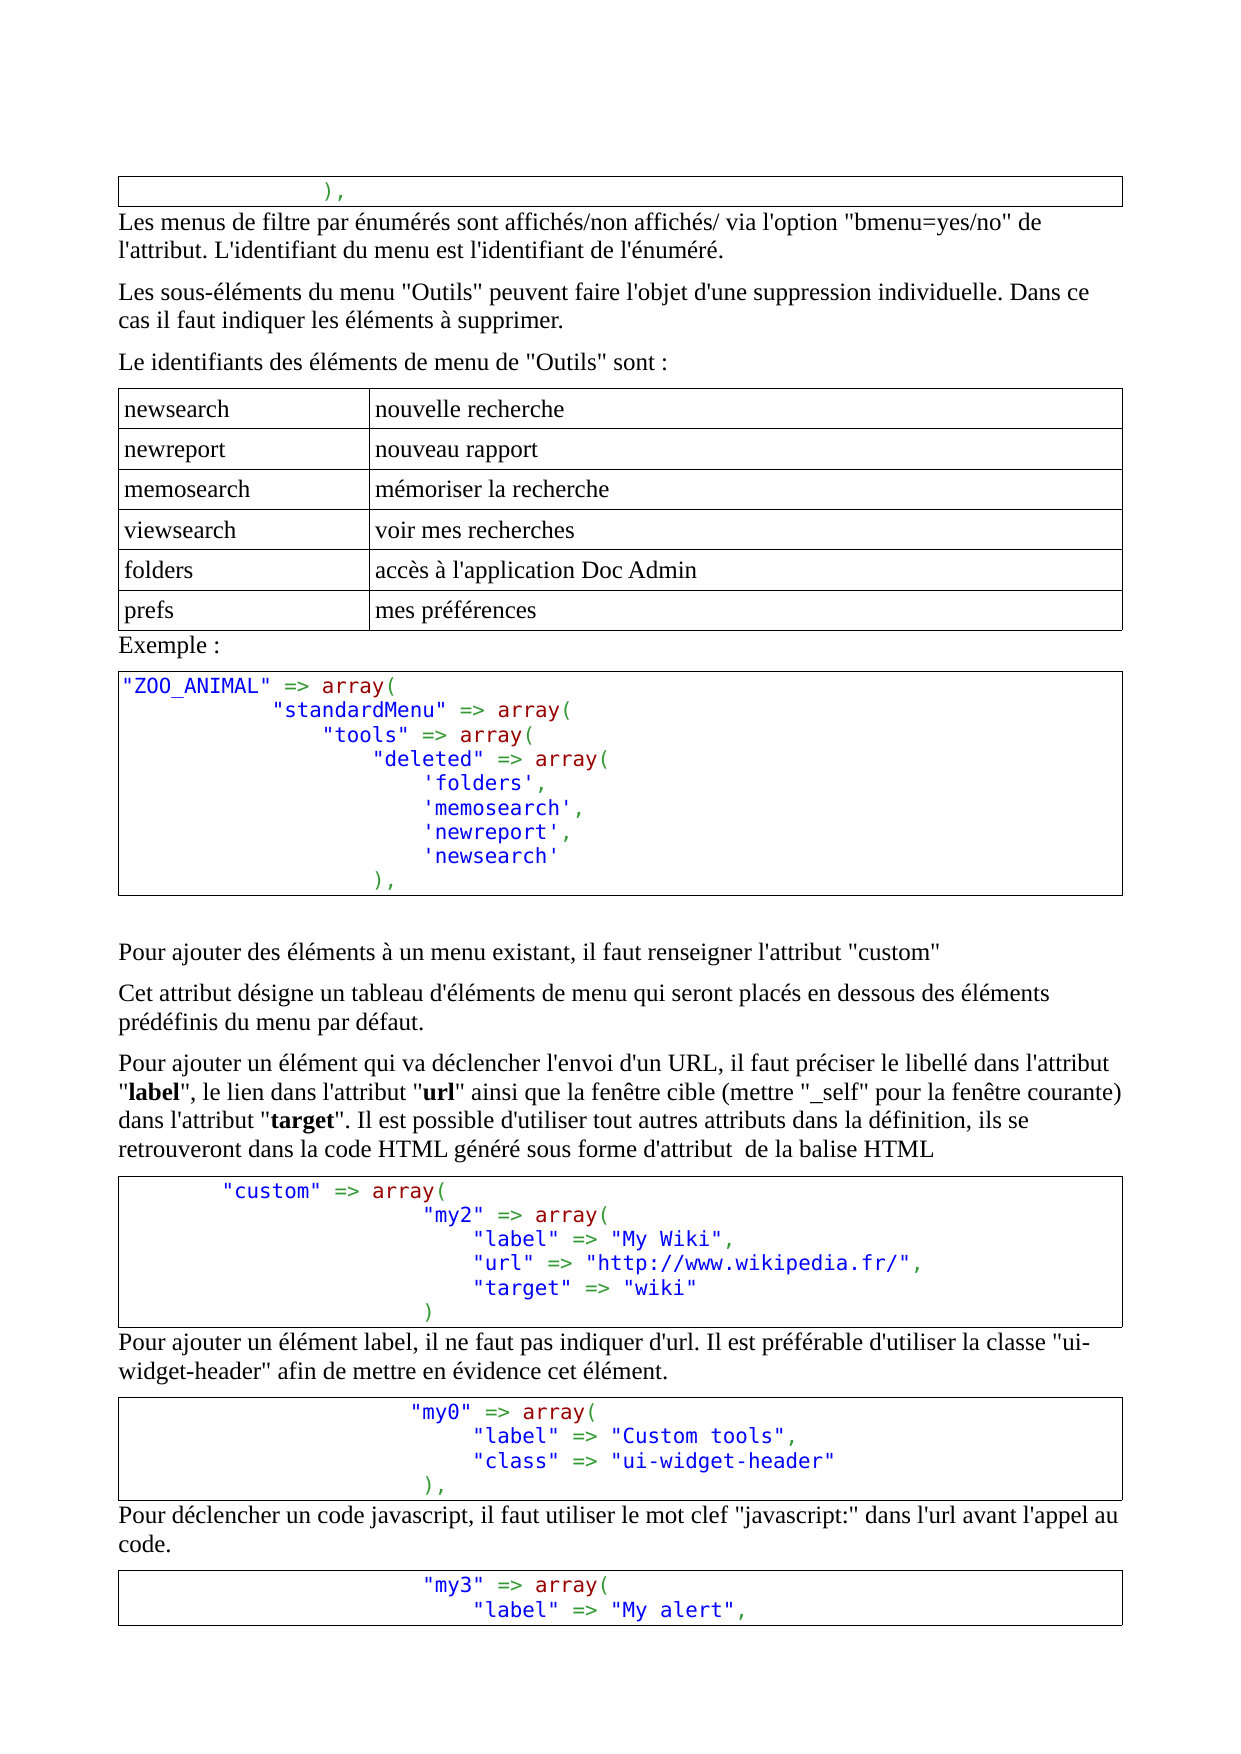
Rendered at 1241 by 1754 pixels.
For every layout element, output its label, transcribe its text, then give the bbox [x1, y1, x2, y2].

subtitle ), [119, 865, 1122, 895]
subtitle Pour déclencher un code javascript, il faut utiliser le mot clef "javascript:" dans l'url avant l'appel au code. [118, 1501, 1122, 1558]
subtitle ), [119, 1470, 1122, 1500]
subtitle "my2" => array( [119, 1200, 1122, 1224]
subtitle Pour ajouter un élément label, il ne faut pas indiquer d'url. Il est préférable d'utiliser la classe "ui-widget-header" afin de mettre en évidence cet élément. [118, 1328, 1122, 1385]
subtitle "ZOO_ANIMAL" => array( [119, 672, 1122, 695]
subtitle "my0" => array( [119, 1398, 1122, 1422]
table_cell mémoriser la recherche [370, 470, 1122, 509]
subtitle "label" => "My alert", [119, 1595, 1122, 1625]
table_cell newreport [119, 429, 369, 468]
subtitle Les menus de filtre par énumérés sont affichés/non affichés/ via l'option "bmenu=yes/no" de l'attribut. L'identifiant du menu est l'identifiant de l'énuméré. [118, 207, 1122, 264]
subtitle "my3" => array( [119, 1571, 1122, 1595]
subtitle "tools" => array( [119, 720, 1122, 744]
subtitle "label" => "My Wiki", [119, 1224, 1122, 1248]
table_header newsearch [119, 389, 369, 428]
subtitle "class" => "ui-widget-header" [119, 1446, 1122, 1470]
subtitle "target" => "wiki" [119, 1273, 1122, 1297]
table_cell nouveau rapport [370, 429, 1122, 468]
subtitle ), [119, 177, 1122, 206]
subtitle Les sous-éléments du menu "Outils" peuvent faire l'objet d'une suppression individuelle. Dans ce cas il faut indiquer les éléments à supprimer. [118, 277, 1122, 334]
subtitle Pour ajouter des éléments à un menu existant, il faut renseigner l'attribut "custom" [118, 937, 1122, 966]
subtitle 'newsearch' [119, 841, 1122, 865]
subtitle Le identifiants des éléments de menu de "Outils" sont : [118, 347, 1122, 375]
subtitle 'newreport', [119, 817, 1122, 841]
subtitle 'folders', [119, 768, 1122, 792]
table_cell prefs [119, 591, 369, 630]
table_header nouvelle recherche [370, 389, 1122, 428]
subtitle Exemple : [118, 631, 1122, 659]
table_cell voir mes recherches [370, 510, 1122, 549]
subtitle "label" => "Custom tools", [119, 1422, 1122, 1446]
table_cell viewsearch [119, 510, 369, 549]
table_cell memosearch [119, 470, 369, 509]
table_cell folders [119, 550, 369, 589]
subtitle 'memosearch', [119, 792, 1122, 817]
subtitle ) [119, 1297, 1122, 1327]
subtitle Cet attribut désigne un tableau d'éléments de menu qui seront placés en dessous des éléments prédéfinis du menu par défaut. [118, 978, 1122, 1036]
table_cell accès à l'application Doc Admin [370, 550, 1122, 589]
subtitle "custom" => array( [119, 1177, 1122, 1200]
subtitle "url" => "http://www.wikipedia.fr/", [119, 1248, 1122, 1273]
table_cell mes préférences [370, 591, 1122, 630]
subtitle "deleted" => array( [119, 744, 1122, 768]
subtitle "standardMenu" => array( [119, 695, 1122, 720]
subtitle Pour ajouter un élément qui va déclencher l'envoi d'un URL, il faut préciser le libellé dans l'attribut "label", le lien dans l'attribut "url" ainsi que la fenêtre cible (mettre "_self" pour la fenêtre courante) dans l'attribut "target". Il est possible d'utiliser tout autres attributs dans la définition, ils se retrouveront dans la code HTML généré sous forme d'attribut de la balise HTML [118, 1048, 1122, 1163]
